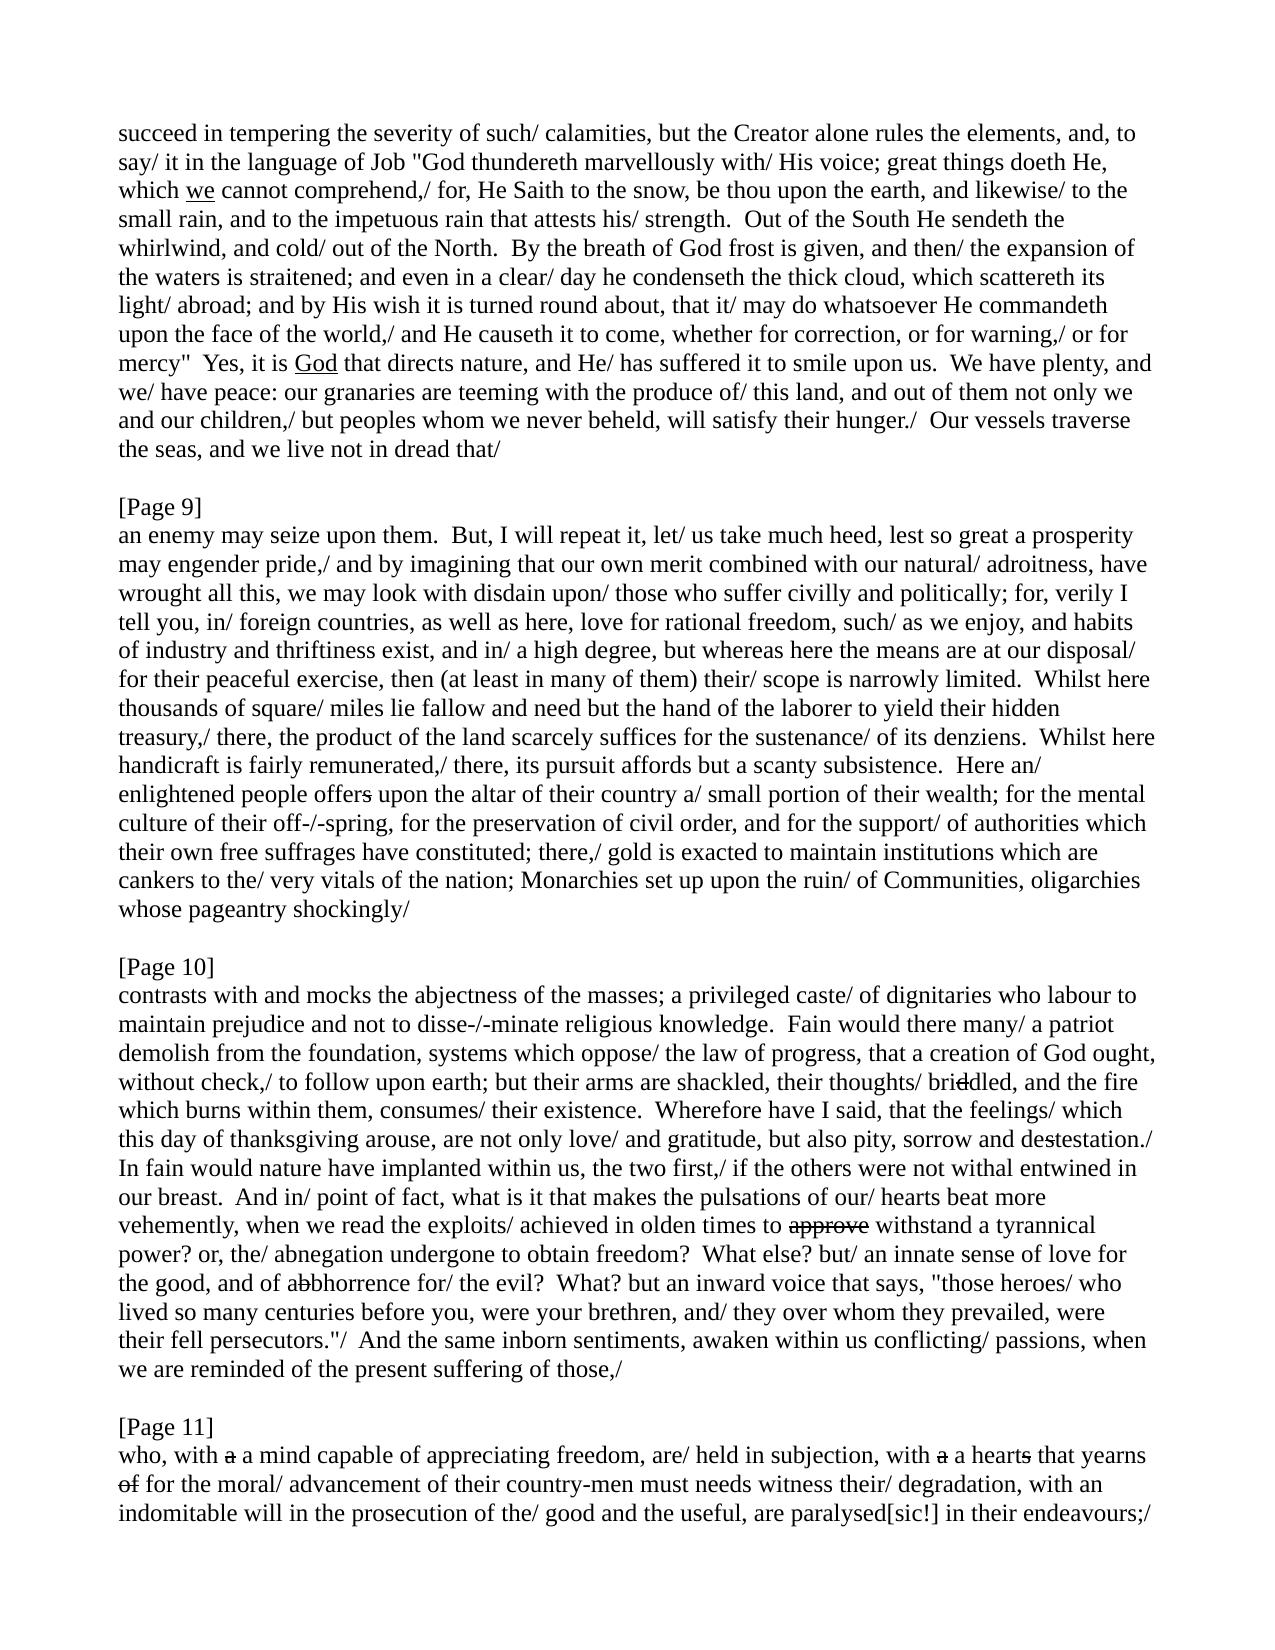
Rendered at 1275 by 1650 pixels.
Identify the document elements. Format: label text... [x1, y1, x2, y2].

text who, with a a mind capable of appreciating freedom, are/ held in subjection, with a a hearts that yearns of for the moral/ advancement of their country-men must needs witness their/ degradation, with an indomitable will in the prosecution of the/ good and the useful, are paralysed[sic!] in their endeavours;/ [118, 1441, 1157, 1527]
text an enemy may seize upon them. But, I will repeat it, let/ us take much heed, lest so great a prosperity may engender pride,/ and by imagining that our own merit combined with our natural/ adroitness, have wrought all this, we may look with disdain upon/ those who suffer civilly and politically; for, verily I tell you, in/ foreign countries, as well as here, love for rational freedom, such/ as we enjoy, and habits of industry and thriftiness exist, and in/ a high degree, but whereas here the means are at our disposal/ for their peaceful exercise, then (at least in many of them) their/ scope is narrowly limited. Whilst here thousands of square/ miles lie fallow and need but the hand of the laborer to yield their hidden treasury,/ there, the product of the land scarcely suffices for the sustenance/ of its denziens. Whilst here handicraft is fairly remunerated,/ there, its pursuit affords but a scanty subsistence. Here an/ enlightened people offers upon the altar of their country a/ small portion of their wealth; for the mental culture of their off-/-spring, for the preservation of civil order, and for the support/ of authorities which their own free suffrages have constituted; there,/ gold is exacted to maintain institutions which are cankers to the/ very vitals of the nation; Monarchies set up upon the ruin/ of Communities, oligarchies whose pageantry shockingly/ [118, 521, 1157, 923]
text succeed in tempering the severity of such/ calamities, but the Creator alone rules the elements, and, to say/ it in the language of Job "God thundereth marvellously with/ His voice; great things doeth He, which we cannot comprehend,/ for, He Saith to the snow, be thou upon the earth, and likewise/ to the small rain, and to the impetuous rain that attests his/ strength. Out of the South He sendeth the whirlwind, and cold/ out of the North. By the breath of God frost is given, and then/ the expansion of the waters is straitened; and even in a clear/ day he condenseth the thick cloud, which scattereth its light/ abroad; and by His wish it is turned round about, that it/ may do whatsoever He commandeth upon the face of the world,/ and He causeth it to come, whether for correction, or for warning,/ or for mercy" Yes, it is God that directs nature, and He/ has suffered it to smile upon us. We have plenty, and we/ have peace: our granaries are teeming with the produce of/ this land, and out of them not only we and our children,/ but peoples whom we never beheld, will satisfy their hunger./ Our vessels traverse the seas, and we live not in dread that/ [118, 118, 1157, 463]
text [Page 11] [118, 1412, 1157, 1441]
text [Page 9] [118, 492, 1157, 521]
text [Page 10] [118, 952, 1157, 981]
text contrasts with and mocks the abjectness of the masses; a privileged caste/ of dignitaries who labour to maintain prejudice and not to disse-/-minate religious knowledge. Fain would there many/ a patriot demolish from the foundation, systems which oppose/ the law of progress, that a creation of God ought, without check,/ to follow upon earth; but their arms are shackled, their thoughts/ briddled, and the fire which burns within them, consumes/ their existence. Wherefore have I said, that the feelings/ which this day of thanksgiving arouse, are not only love/ and gratitude, but also pity, sorrow and destestation./ In fain would nature have implanted within us, the two first,/ if the others were not withal entwined in our breast. And in/ point of fact, what is it that makes the pulsations of our/ hearts beat more vehemently, when we read the exploits/ achieved in olden times to approve withstand a tyrannical power? or, the/ abnegation undergone to obtain freedom? What else? but/ an innate sense of love for the good, and of abbhorrence for/ the evil? What? but an inward voice that says, "those heroes/ who lived so many centuries before you, were your brethren, and/ they over whom they prevailed, were their fell persecutors."/ And the same inborn sentiments, awaken within us conflicting/ passions, when we are reminded of the present suffering of those,/ [118, 981, 1157, 1383]
